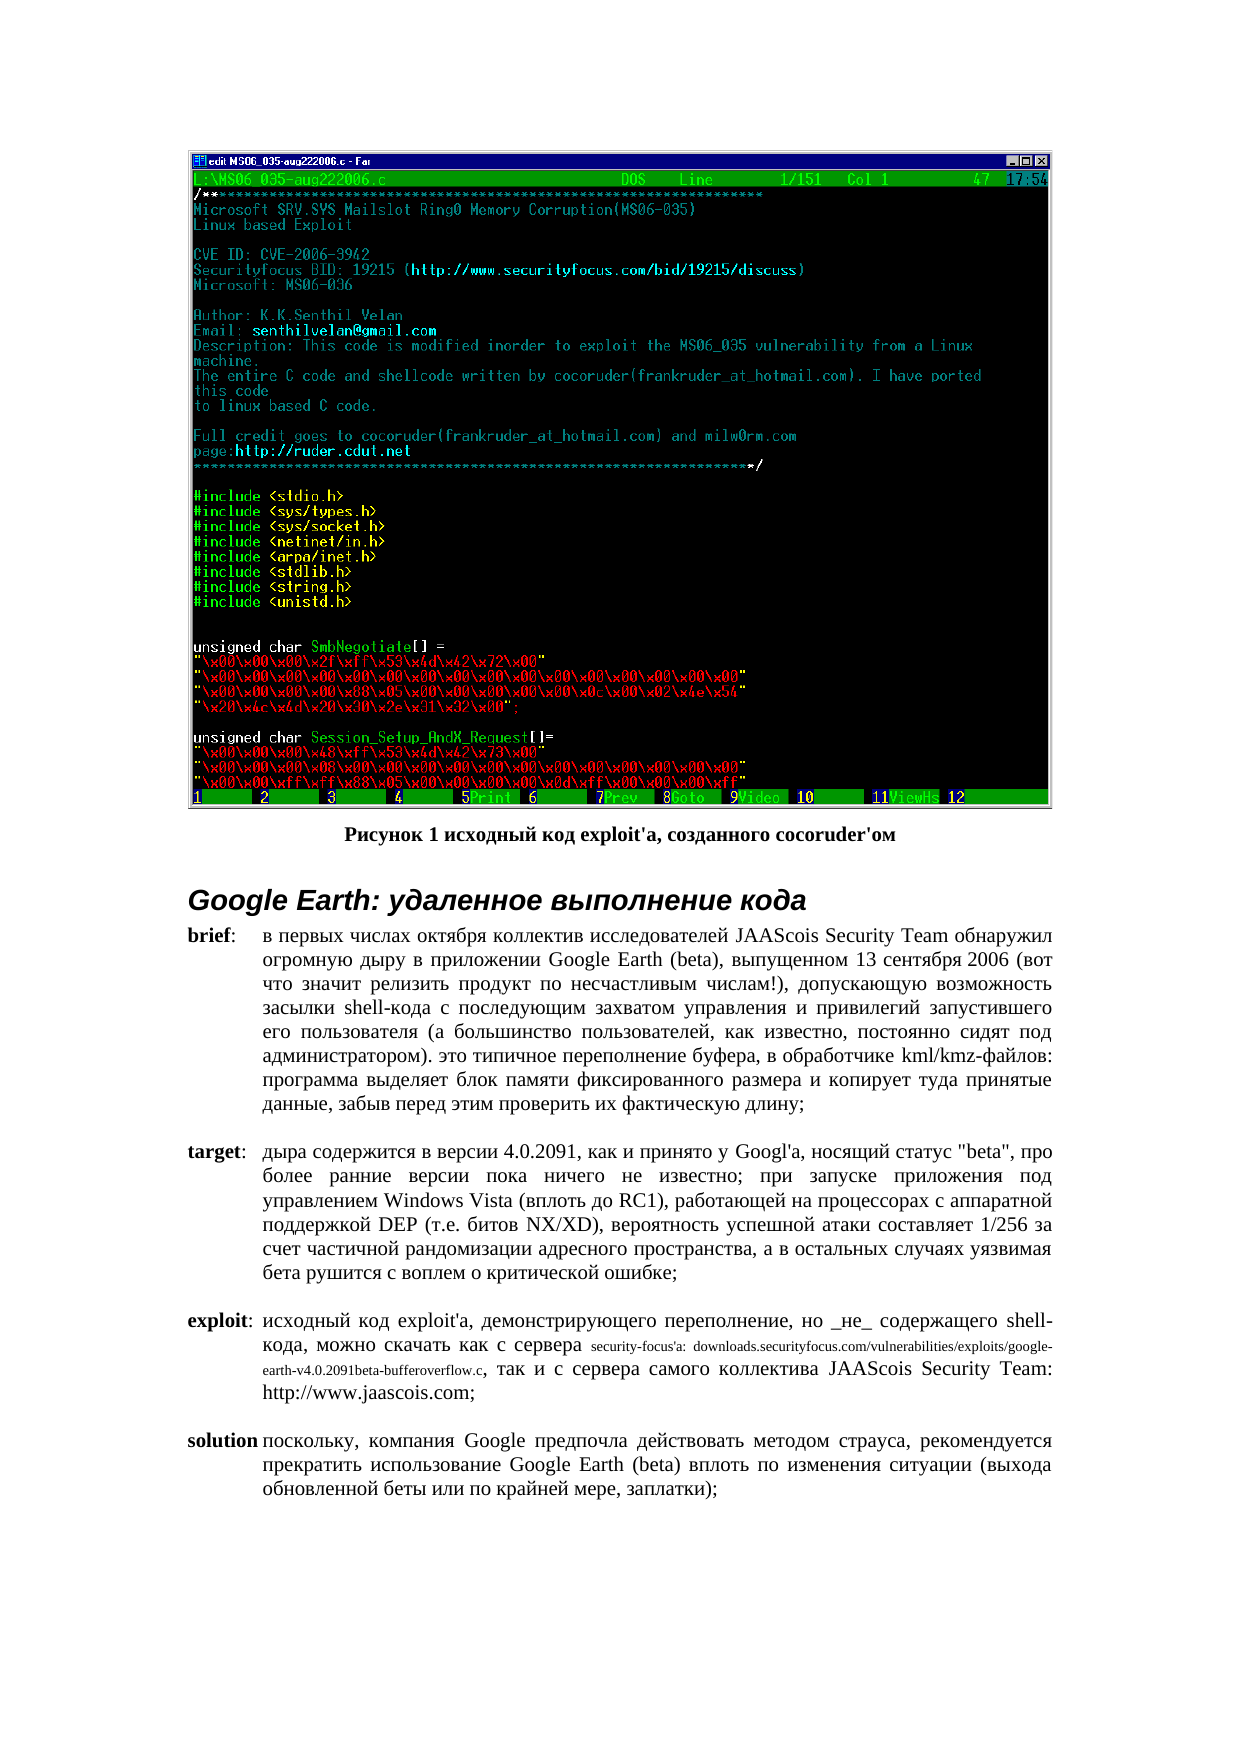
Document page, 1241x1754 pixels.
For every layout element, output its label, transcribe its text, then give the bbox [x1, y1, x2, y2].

text solution поскольку, компания Google предпочла действовать методом страуса, рекомендуется прекратить использование Google Earth (beta) вплоть по изменения ситуации (выхода обновленной беты или по крайней мере, заплатки); [187, 1428, 1053, 1500]
text target: дыра содержится в версии 4.0.2091, как и принято у Googl'а, носящий статус "beta", про более ранние версии пока ничего не известно; при запуске приложения под управлением Windows Vista (вплоть до RC1), работающей на процессорах с аппаратной поддержкой DEP (т.е. битов NX/XD), вероятность успешной атаки составляет 1/256 за счет частичной рандомизации адресного пространства, а в остальных случаях уязвимая бета рушится с воплем о критической ошибке; [187, 1139, 1053, 1284]
text Рисунок 1 исходный код exploit'а, созданного cocoruder'ом [187, 821, 1053, 846]
text brief: в первых числах октября коллектив исследователей JAAScois Security Team обнаружил огромную дыру в приложении Google Earth (beta), выпущенном 13 сентября 2006 (вот что значит релизить продукт по несчастливым числам!), допускающую возможность засылки shell-кода с последующим захватом управления и привилегий запустившего его пользователя (а большинство пользователей, как известно, постоянно сидят под администратором). это типичное переполнение буфера, в обработчике kml/kmz-файлов: программа выделяет блок памяти фиксированного размера и копирует туда принятые данные, забыв перед этим проверить их фактическую длину; [187, 923, 1053, 1115]
subtitle Google Earth: удаленное выполнение кода [187, 883, 1053, 917]
text exploit: исходный код exploit'а, демонстрирующего переполнение, но _не_ содержащего shell-кода, можно скачать как с сервера security-focus'а: downloads.securityfocus.com/vulnerabilities/exploits/google-earth-v4.0.2091beta-bufferoverflow.c, так и с сервера самого коллектива JAAScois Security Team: http://www.jaascois.com; [187, 1308, 1053, 1404]
picture [188, 150, 1053, 809]
